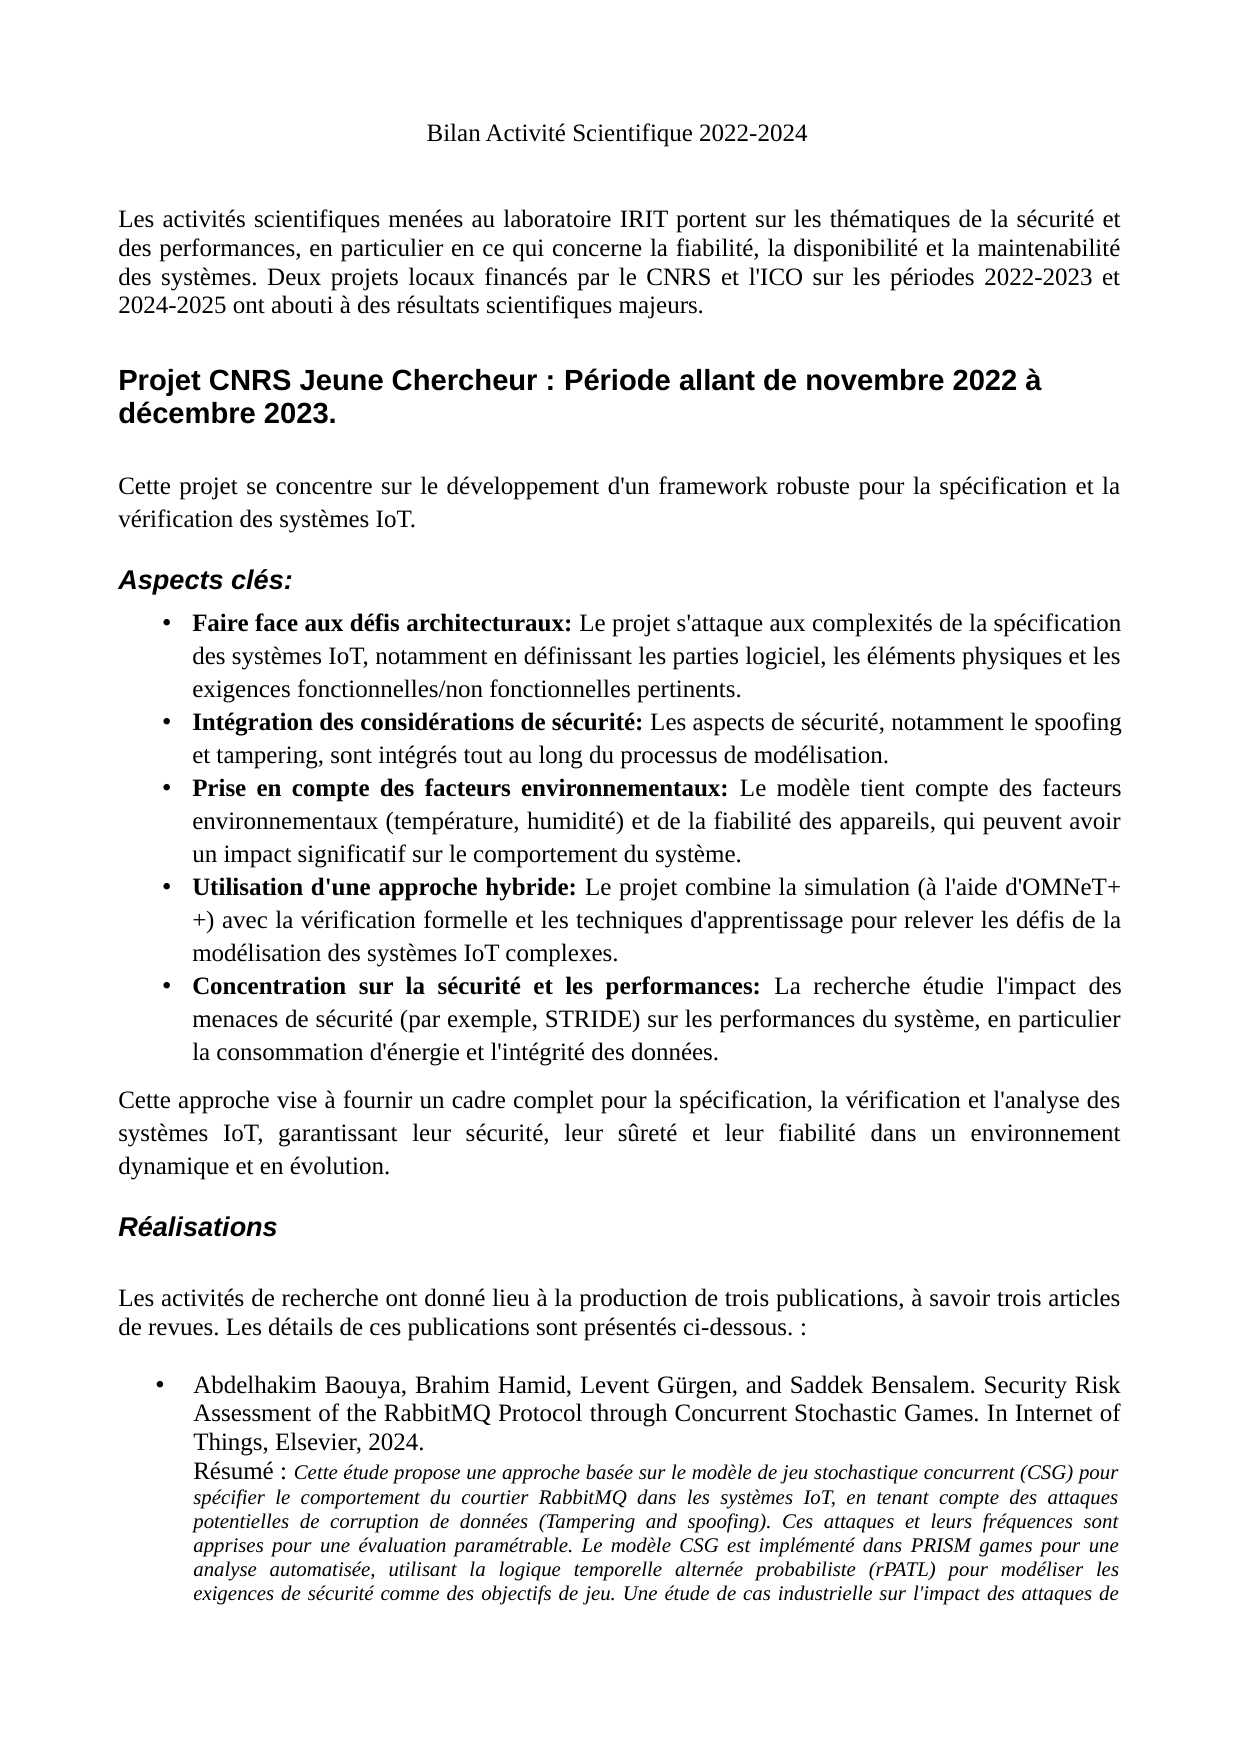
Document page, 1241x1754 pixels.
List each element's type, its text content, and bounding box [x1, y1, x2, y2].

subtitle Projet CNRS Jeune Chercheur : Période allant de novembre 2022 à décembre 2023. [118, 363, 1122, 430]
list Faire face aux défis architecturaux: Le projet s'attaque aux complexités de la spécification des systèmes IoT, notamment en définissant les parties logiciel, les éléments physiques et les exigences fonctionnelles/non fonctionnelles pertinents. [162, 608, 1122, 703]
text Les activités de recherche ont donné lieu à la production de trois publications, à savoir trois articles de revues. Les détails de ces publications sont présentés ci-dessous. : [118, 1283, 1122, 1341]
subtitle Réalisations [118, 1211, 1122, 1242]
subtitle Aspects clés: [118, 564, 1122, 595]
text Cette projet se concentre sur le développement d'un framework robuste pour la spécification et la vérification des systèmes IoT. [118, 471, 1122, 533]
list Prise en compte des facteurs environnementaux: Le modèle tient compte des facteurs environnementaux (température, humidité) et de la fiabilité des appareils, qui peuvent avoir un impact significatif sur le comportement du système. [162, 773, 1122, 868]
list Concentration sur la sécurité et les performances: La recherche étudie l'impact des menaces de sécurité (par exemple, STRIDE) sur les performances du système, en particulier la consommation d'énergie et l'intégrité des données. [162, 971, 1122, 1066]
list Abdelhakim Baouya, Brahim Hamid, Levent Gürgen, and Saddek Bensalem. Security Risk Assessment of the RabbitMQ Protocol through Concurrent Stochastic Games. In Internet of Things, Elsevier, 2024. [156, 1370, 1122, 1456]
list Intégration des considérations de sécurité: Les aspects de sécurité, notamment le spoofing et tampering, sont intégrés tout au long du processus de modélisation. [162, 707, 1122, 769]
list Résumé : Cette étude propose une approche basée sur le modèle de jeu stochastique concurrent (CSG) pour spécifier le comportement du courtier RabbitMQ dans les systèmes IoT, en tenant compte des attaques potentielles de corruption de données (Tampering and spoofing). Ces attaques et leurs fréquences sont apprises pour une évaluation paramétrable. Le modèle CSG est implémenté dans PRISM games pour une analyse automatisée, utilisant la logique temporelle alternée probabiliste (rPATL) pour modéliser les exigences de sécurité comme des objectifs de jeu. Une étude de cas industrielle sur l'impact des attaques de [156, 1456, 1122, 1605]
list Utilisation d'une approche hybride: Le projet combine la simulation (à l'aide d'OMNeT++) avec la vérification formelle et les techniques d'apprentissage pour relever les défis de la modélisation des systèmes IoT complexes. [162, 872, 1122, 967]
text Les activités scientifiques menées au laboratoire IRIT portent sur les thématiques de la sécurité et des performances, en particulier en ce qui concerne la fiabilité, la disponibilité et la maintenabilité des systèmes. Deux projets locaux financés par le CNRS et l'ICO sur les périodes 2022-2023 et 2024-2025 ont abouti à des résultats scientifiques majeurs. [118, 204, 1122, 319]
text Cette approche vise à fournir un cadre complet pour la spécification, la vérification et l'analyse des systèmes IoT, garantissant leur sécurité, leur sûreté et leur fiabilité dans un environnement dynamique et en évolution. [118, 1085, 1122, 1179]
text Bilan Activité Scientifique 2022-2024 [118, 118, 1122, 147]
